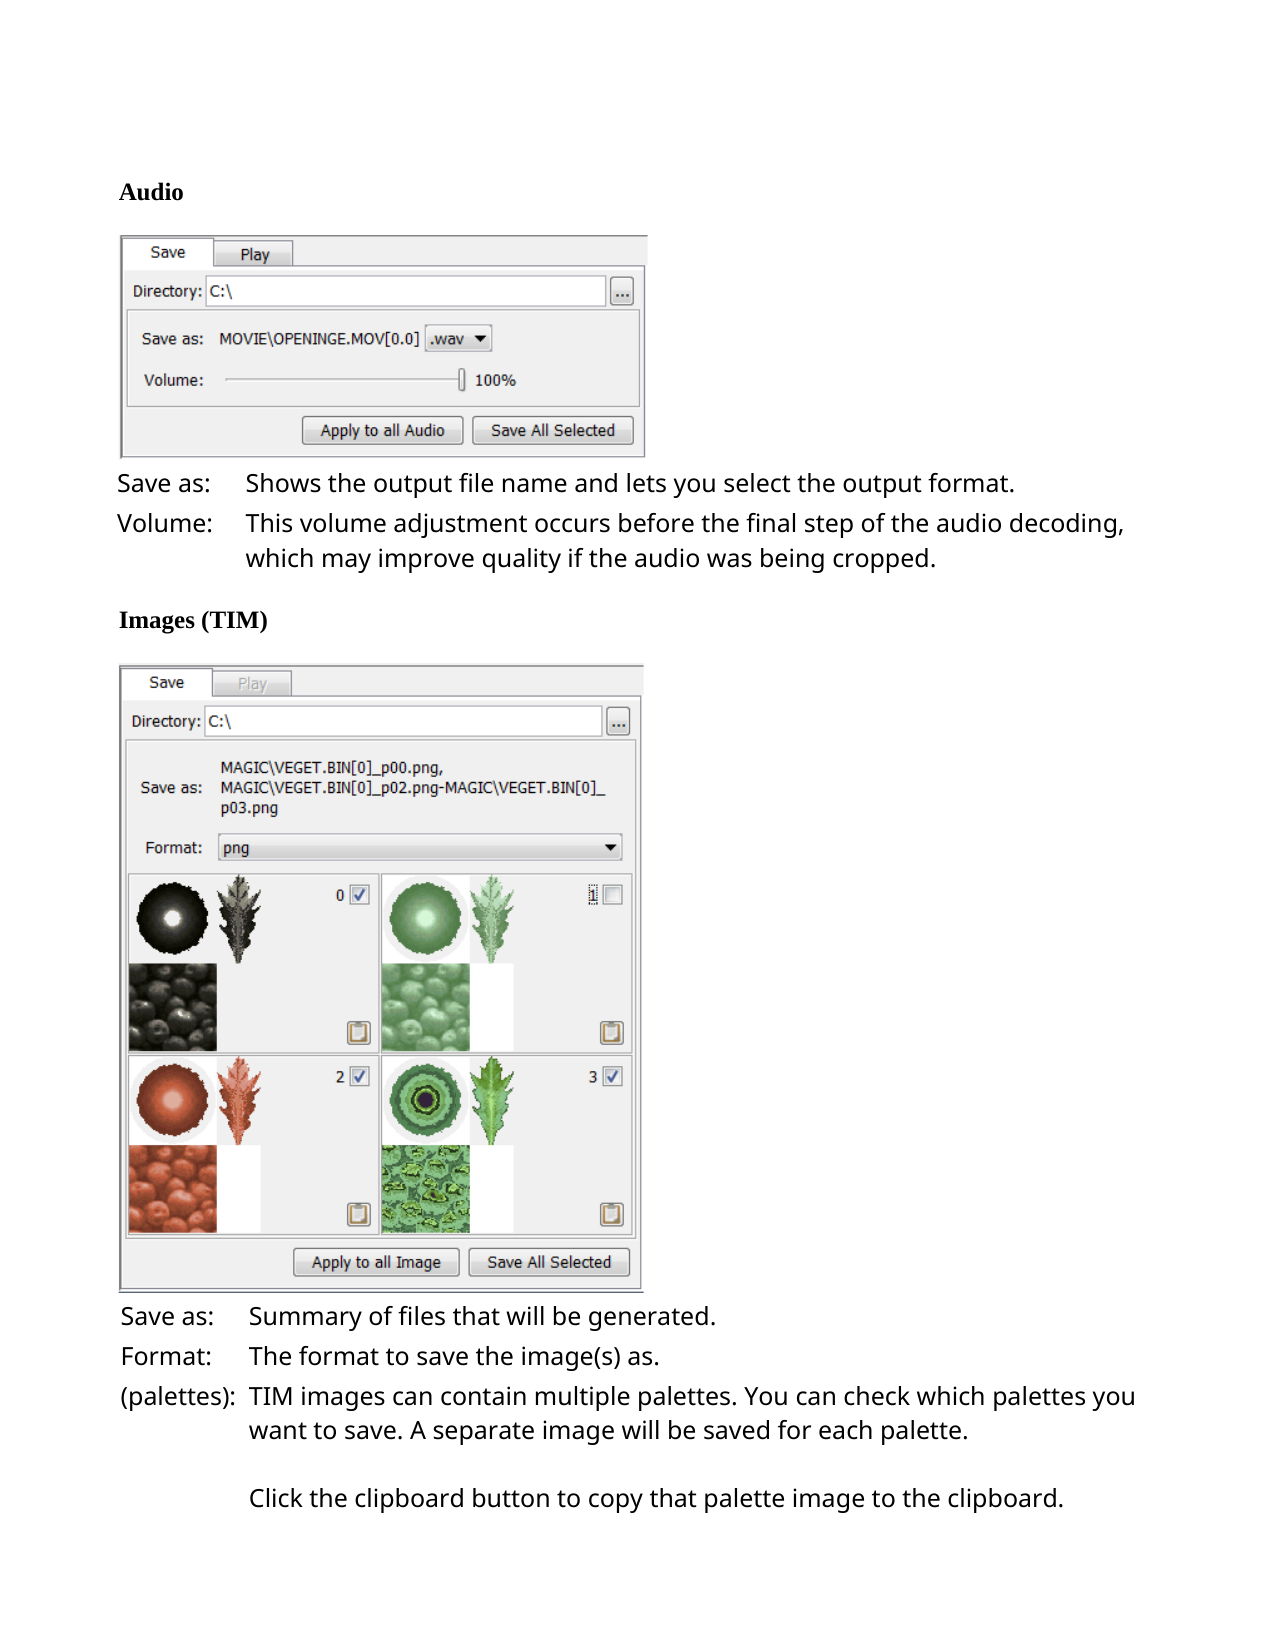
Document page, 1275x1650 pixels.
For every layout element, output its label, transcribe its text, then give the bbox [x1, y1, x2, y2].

subtitle Images (TIM) [118, 605, 1156, 634]
text (palettes): TIM images can contain multiple palettes. You can check which palettes you want to save. A separate image will be saved for each palette. Click the clipboard button to copy that palette image to the clipboard. [120, 1378, 1156, 1515]
text Volume: This volume adjustment occurs before the final step of the audio decoding, which may improve quality if the audio was being cropped. [117, 506, 1156, 574]
text Save as: Summary of files that will be generated. [120, 1298, 1156, 1332]
picture [118, 663, 644, 1293]
picture [118, 235, 649, 460]
text Format: The format to save the image(s) as. [120, 1338, 1156, 1372]
subtitle Audio [118, 177, 1156, 206]
text Save as: Shows the output file name and lets you select the output format. [117, 466, 1156, 500]
